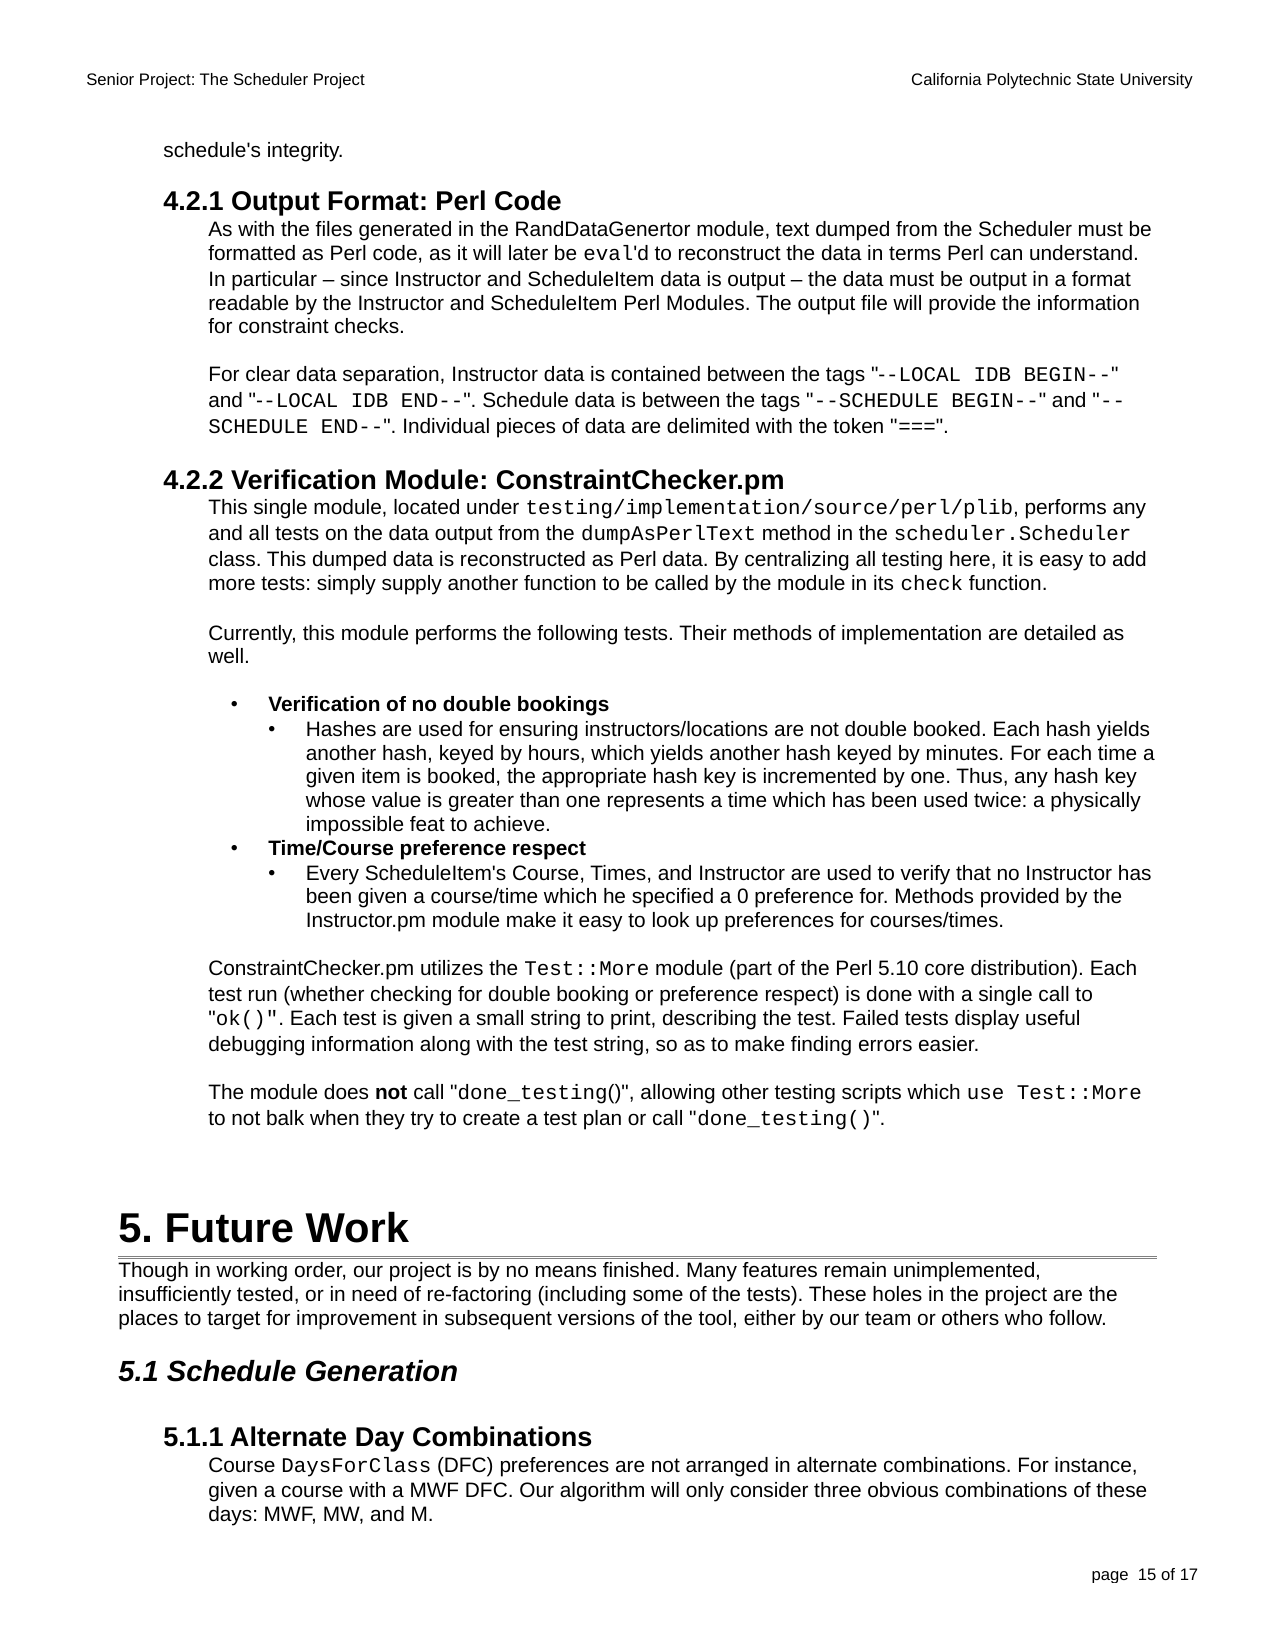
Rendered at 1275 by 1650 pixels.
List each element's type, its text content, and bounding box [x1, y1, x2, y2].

subtitle 4.2.1 Output Format: Perl Code [163, 185, 1157, 217]
subtitle 5.1 Schedule Generation [118, 1354, 1157, 1388]
text Course DaysForClass (DFC) preferences are not arranged in alternate combinations. For instance, given a course with a MWF DFC. Our algorithm will only consider three obvious combinations of these days: MWF, MW, and M. [208, 1452, 1157, 1526]
list Time/Course preference respect [231, 836, 1157, 860]
list Hashes are used for ensuring instructors/locations are not double booked. Each hash yields another hash, keyed by hours, which yields another hash keyed by minutes. For each time a given item is booked, the appropriate hash key is incremented by one. Thus, any hash key whose value is greater than one represents a time which has been used twice: a physically impossible feat to achieve. [268, 716, 1157, 836]
text Currently, this module performs the following tests. Their methods of implementation are detailed as well. [208, 620, 1157, 668]
text schedule's integrity. [163, 137, 1157, 161]
list Every ScheduleItem's Course, Times, and Instructor are used to verify that no Instructor has been given a course/time which he specified a 0 preference for. Methods provided by the Instructor.pm module make it easy to look up preferences for courses/times. [268, 860, 1157, 932]
text Though in working order, our project is by no means finished. Many features remain unimplemented, insufficiently tested, or in need of re-factoring (including some of the tests). These holes in the project are the places to target for improvement in subsequent versions of the tool, either by our team or others who follow. [118, 1259, 1157, 1330]
subtitle 4.2.2 Verification Module: ConstraintChecker.pm [163, 464, 1157, 495]
subtitle 5.1.1 Alternate Day Combinations [163, 1421, 1157, 1452]
list Verification of no double bookings [231, 692, 1157, 716]
text This single module, located under testing/implementation/source/perl/plib, performs any and all tests on the data output from the dumpAsPerlText method in the scheduler.Scheduler class. This dumped data is reconstructed as Perl data. By centralizing all testing here, it is easy to add more tests: simply supply another function to be called by the module in its check function. [208, 495, 1157, 596]
subtitle 5. Future Work [118, 1203, 1157, 1251]
text As with the files generated in the RandDataGenertor module, text dumped from the Scheduler must be formatted as Perl code, as it will later be eval'd to reconstruct the data in terms Perl can understand. In particular – since Instructor and ScheduleItem data is output – the data must be output in a format readable by the Instructor and ScheduleItem Perl Modules. The output file will provide the information for constraint checks. [208, 217, 1157, 338]
text For clear data separation, Instructor data is contained between the tags "--LOCAL IDB BEGIN--" and "--LOCAL IDB END--". Schedule data is between the tags "--SCHEDULE BEGIN--" and "--SCHEDULE END--". Individual pieces of data are delimited with the token "===". [208, 362, 1157, 440]
text The module does not call "done_testing()", allowing other testing scripts which use Test::More to not balk when they try to create a test plan or call "done_testing()". [208, 1080, 1157, 1131]
text ConstraintChecker.pm utilizes the Test::More module (part of the Perl 5.10 core distribution). Each test run (whether checking for double booking or preference respect) is done with a single call to "ok()". Each test is given a small string to print, describing the test. Failed tests display useful debugging information along with the test string, so as to make finding errors easier. [208, 956, 1157, 1056]
